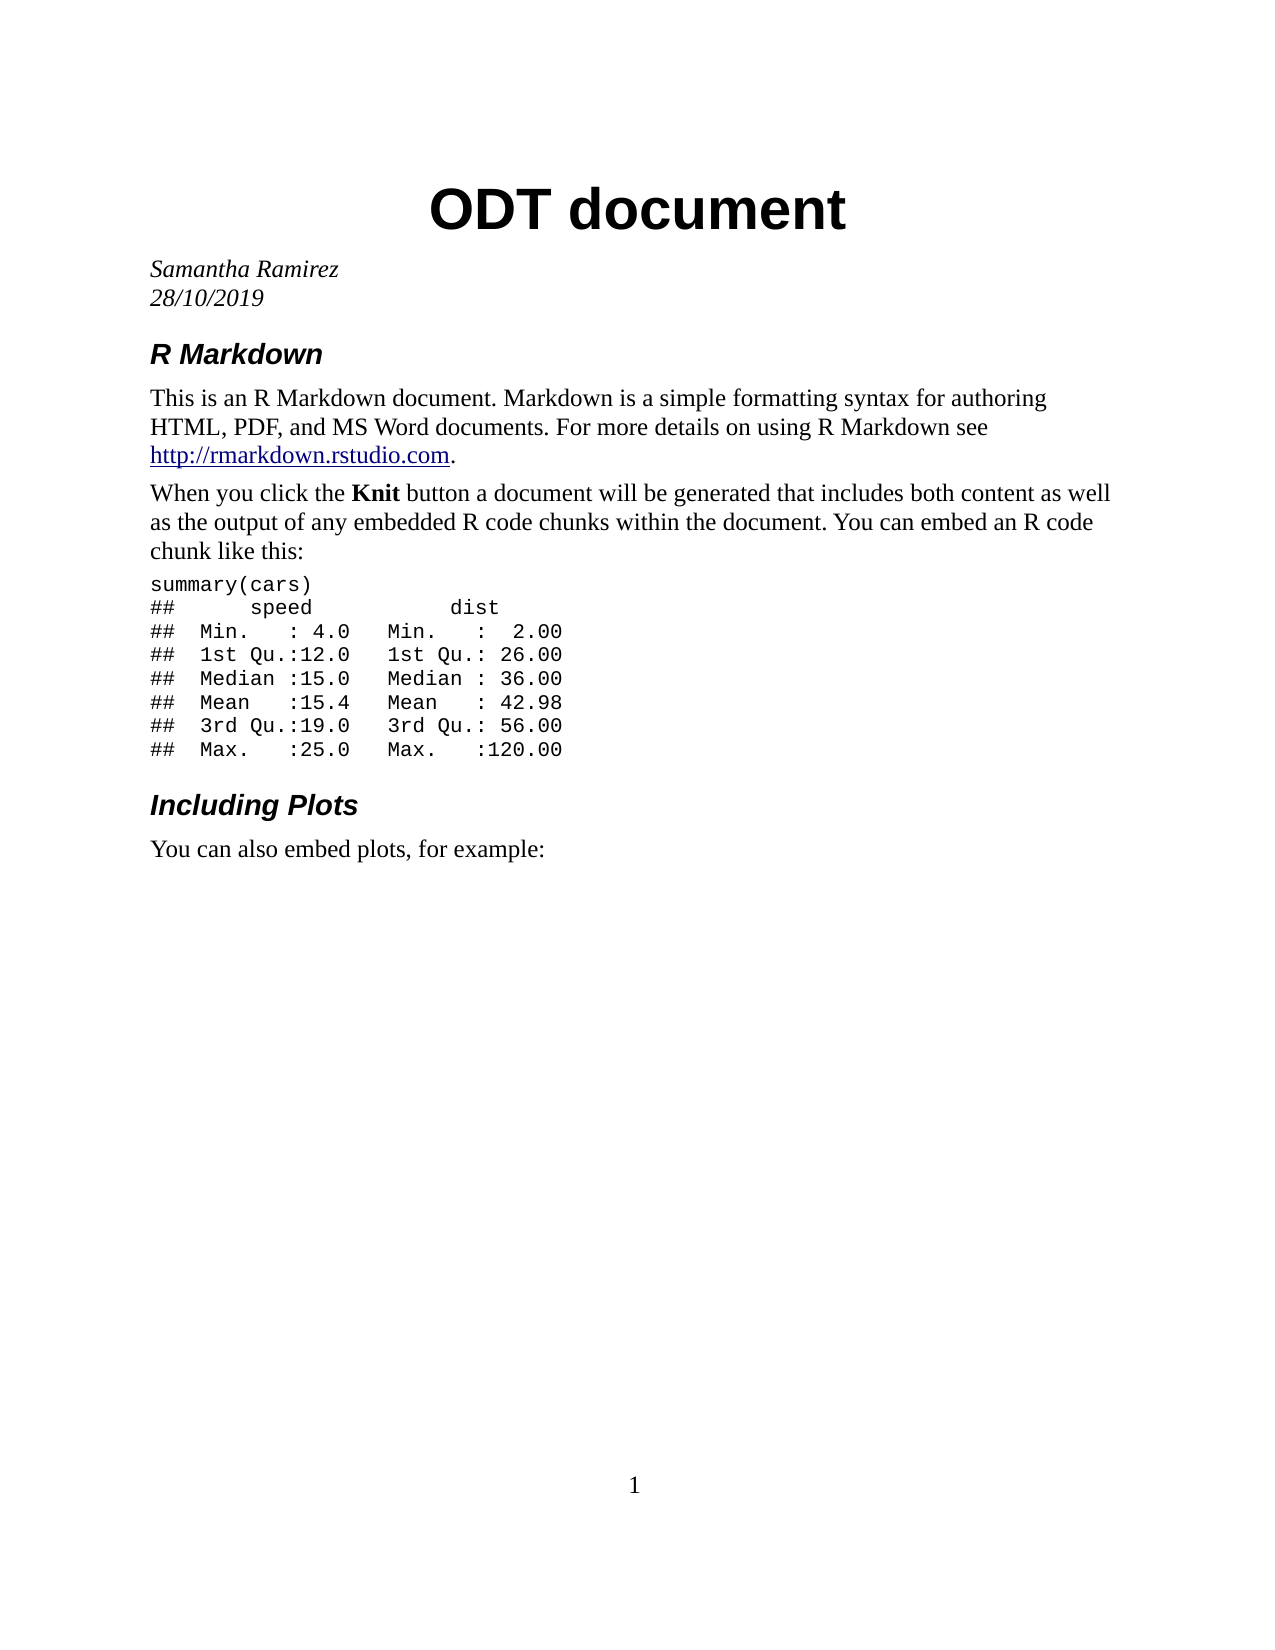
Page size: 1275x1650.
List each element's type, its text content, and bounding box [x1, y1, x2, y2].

text ## speed dist [150, 597, 1125, 621]
text ## Mean :15.4 Mean : 42.98 [150, 692, 1125, 715]
text When you click the Knit button a document will be generated that includes both content as well as the output of any embedded R code chunks within the document. You can embed an R code chunk like this: [150, 478, 1125, 564]
title ODT document [150, 175, 1125, 242]
subtitle Including Plots [150, 788, 1125, 821]
text summary(cars) [150, 573, 1125, 597]
text ## 3rd Qu.:19.0 3rd Qu.: 56.00 [150, 715, 1125, 739]
text ## Min. : 4.0 Min. : 2.00 [150, 621, 1125, 644]
text ## Max. :25.0 Max. :120.00 [150, 739, 1125, 763]
text This is an R Markdown document. Markdown is a simple formatting syntax for authoring HTML, PDF, and MS Word documents. For more details on using R Markdown see http://rmarkdown.rstudio.com. [150, 383, 1125, 469]
subtitle R Markdown [150, 337, 1125, 371]
text You can also embed plots, for example: [150, 834, 1125, 862]
text ## 1st Qu.:12.0 1st Qu.: 26.00 [150, 644, 1125, 668]
text Samantha Ramirez [150, 254, 1125, 283]
text ## Median :15.0 Median : 36.00 [150, 668, 1125, 692]
text 28/10/2019 [150, 283, 1125, 312]
